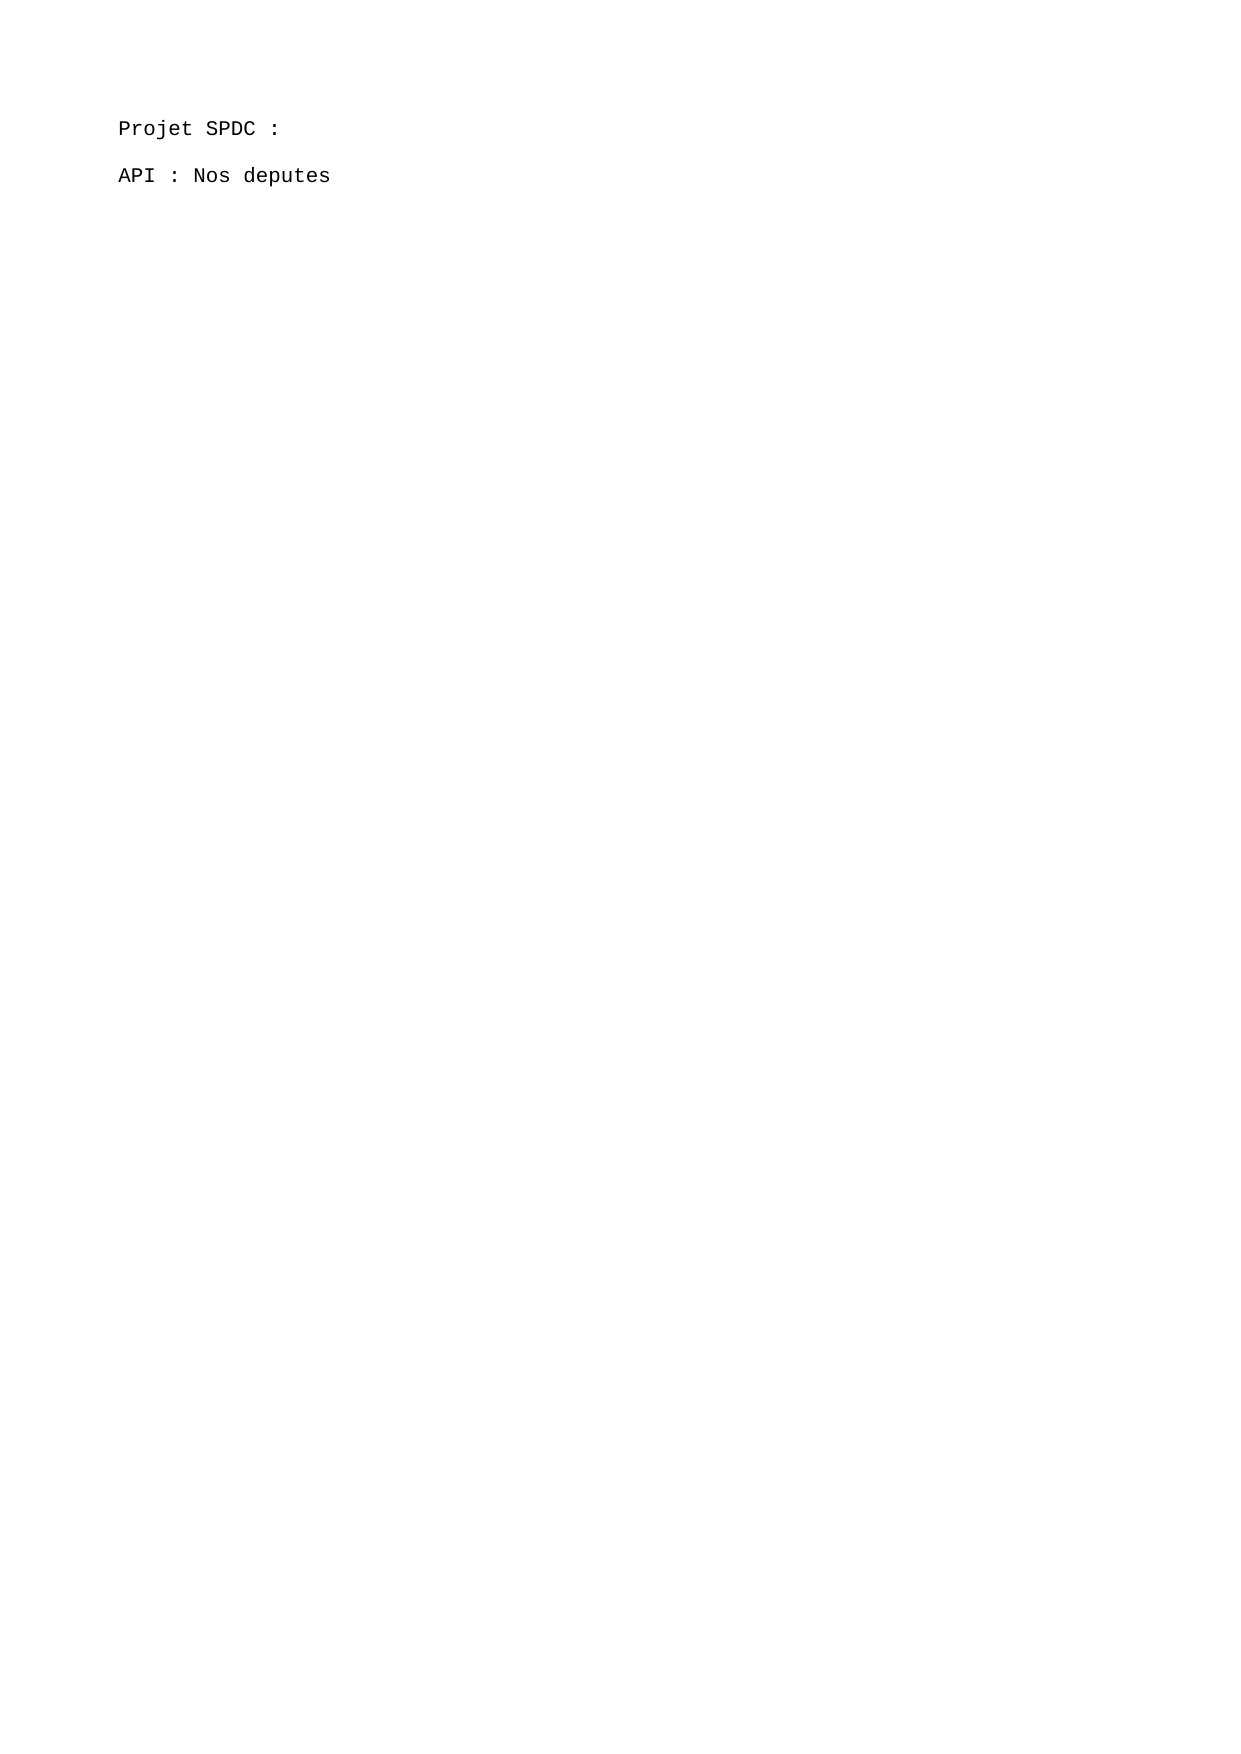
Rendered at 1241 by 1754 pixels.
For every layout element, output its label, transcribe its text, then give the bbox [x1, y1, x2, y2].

text Projet SPDC : [118, 118, 1122, 142]
text API : Nos deputes [118, 165, 1122, 189]
